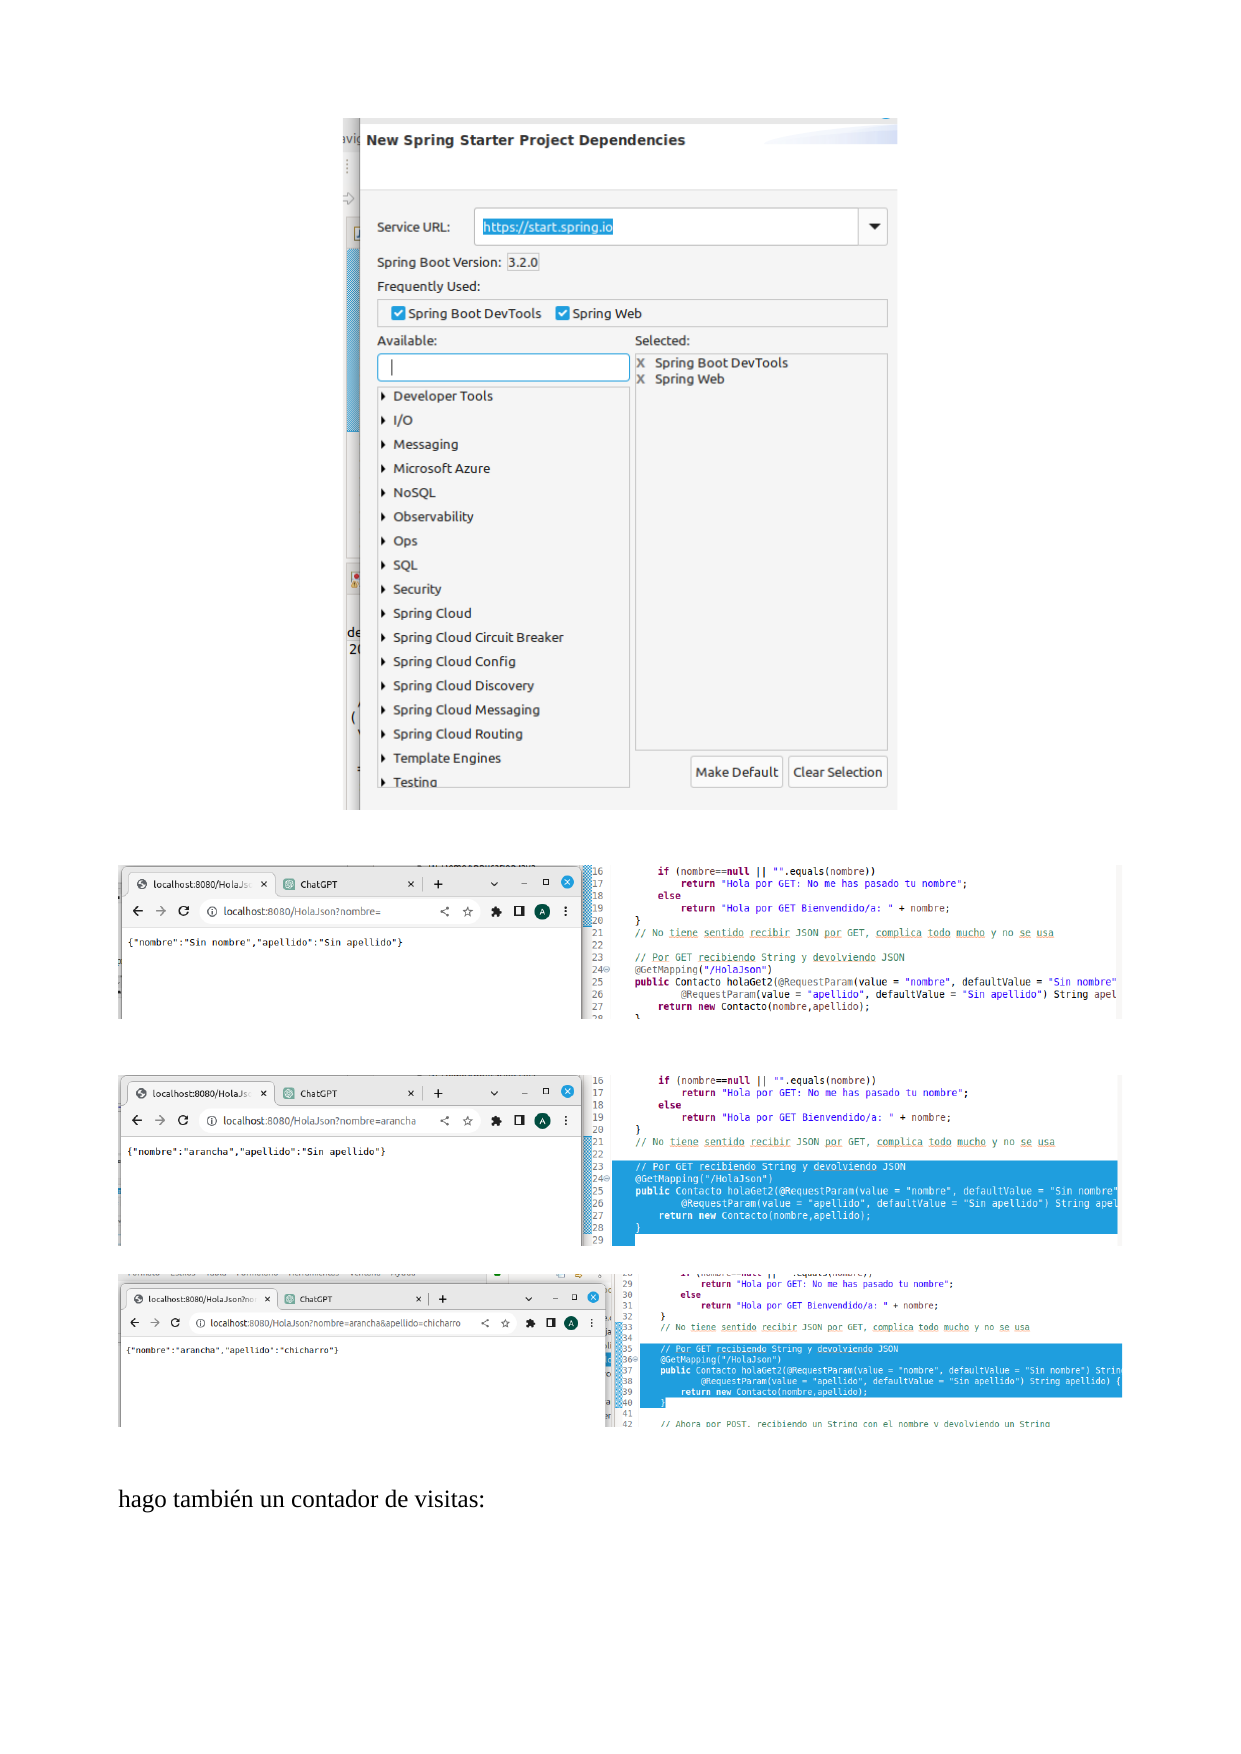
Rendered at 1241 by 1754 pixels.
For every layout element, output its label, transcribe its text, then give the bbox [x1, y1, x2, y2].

picture [118, 865, 1123, 1019]
picture [342, 118, 898, 810]
picture [118, 1274, 1123, 1427]
picture [118, 1075, 1123, 1246]
text hago también un contador de visitas: [118, 1484, 1122, 1513]
